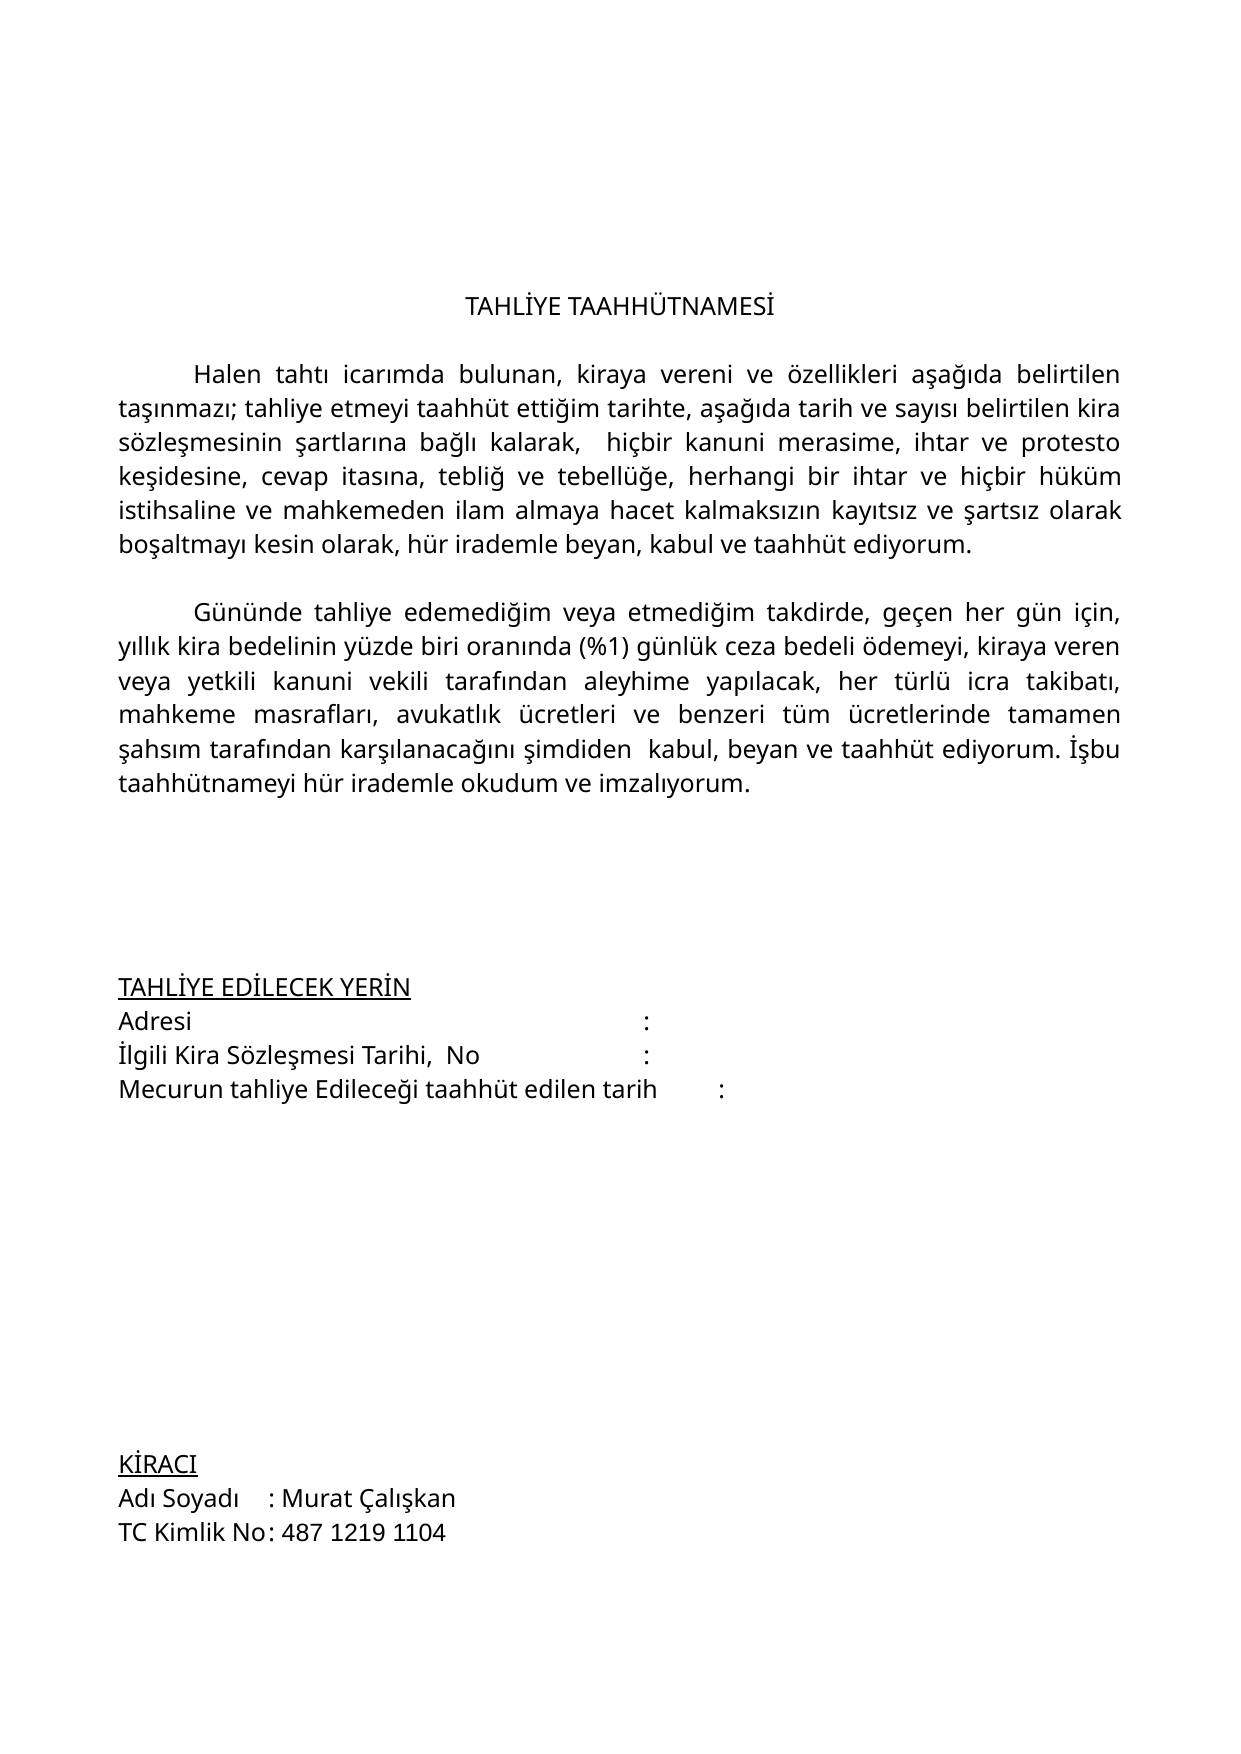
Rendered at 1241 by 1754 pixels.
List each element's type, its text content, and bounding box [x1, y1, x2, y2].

text TAHLİYE TAAHHÜTNAMESİ [118, 288, 1122, 322]
text KİRACI [118, 1447, 1122, 1481]
text Adresi : [118, 1004, 1122, 1038]
text Gününde tahliye edemediğim veya etmediğim takdirde, geçen her gün için, yıllık kira bedelinin yüzde biri oranında (%1) günlük ceza bedeli ödemeyi, kiraya veren veya yetkili kanuni vekili tarafından aleyhime yapılacak, her türlü icra takibatı, mahkeme masrafları, avukatlık ücretleri ve benzeri tüm ücretlerinde tamamen şahsım tarafından karşılanacağını şimdiden kabul, beyan ve taahhüt ediyorum. İşbu taahhütnameyi hür irademle okudum ve imzalıyorum. [118, 595, 1122, 799]
text Mecurun tahliye Edileceği taahhüt edilen tarih : [118, 1072, 1122, 1106]
text TAHLİYE EDİLECEK YERİN [118, 970, 1122, 1004]
text Adı Soyadı : Murat Çalışkan [118, 1481, 1122, 1515]
text TC Kimlik No : 487 1219 1104 [118, 1515, 1122, 1549]
text İlgili Kira Sözleşmesi Tarihi, No : [118, 1038, 1122, 1072]
text Halen tahtı icarımda bulunan, kiraya vereni ve özellikleri aşağıda belirtilen taşınmazı; tahliye etmeyi taahhüt ettiğim tarihte, aşağıda tarih ve sayısı belirtilen kira sözleşmesinin şartlarına bağlı kalarak, hiçbir kanuni merasime, ihtar ve protesto keşidesine, cevap itasına, tebliğ ve tebellüğe, herhangi bir ihtar ve hiçbir hüküm istihsaline ve mahkemeden ilam almaya hacet kalmaksızın kayıtsız ve şartsız olarak boşaltmayı kesin olarak, hür irademle beyan, kabul ve taahhüt ediyorum. [118, 357, 1122, 561]
